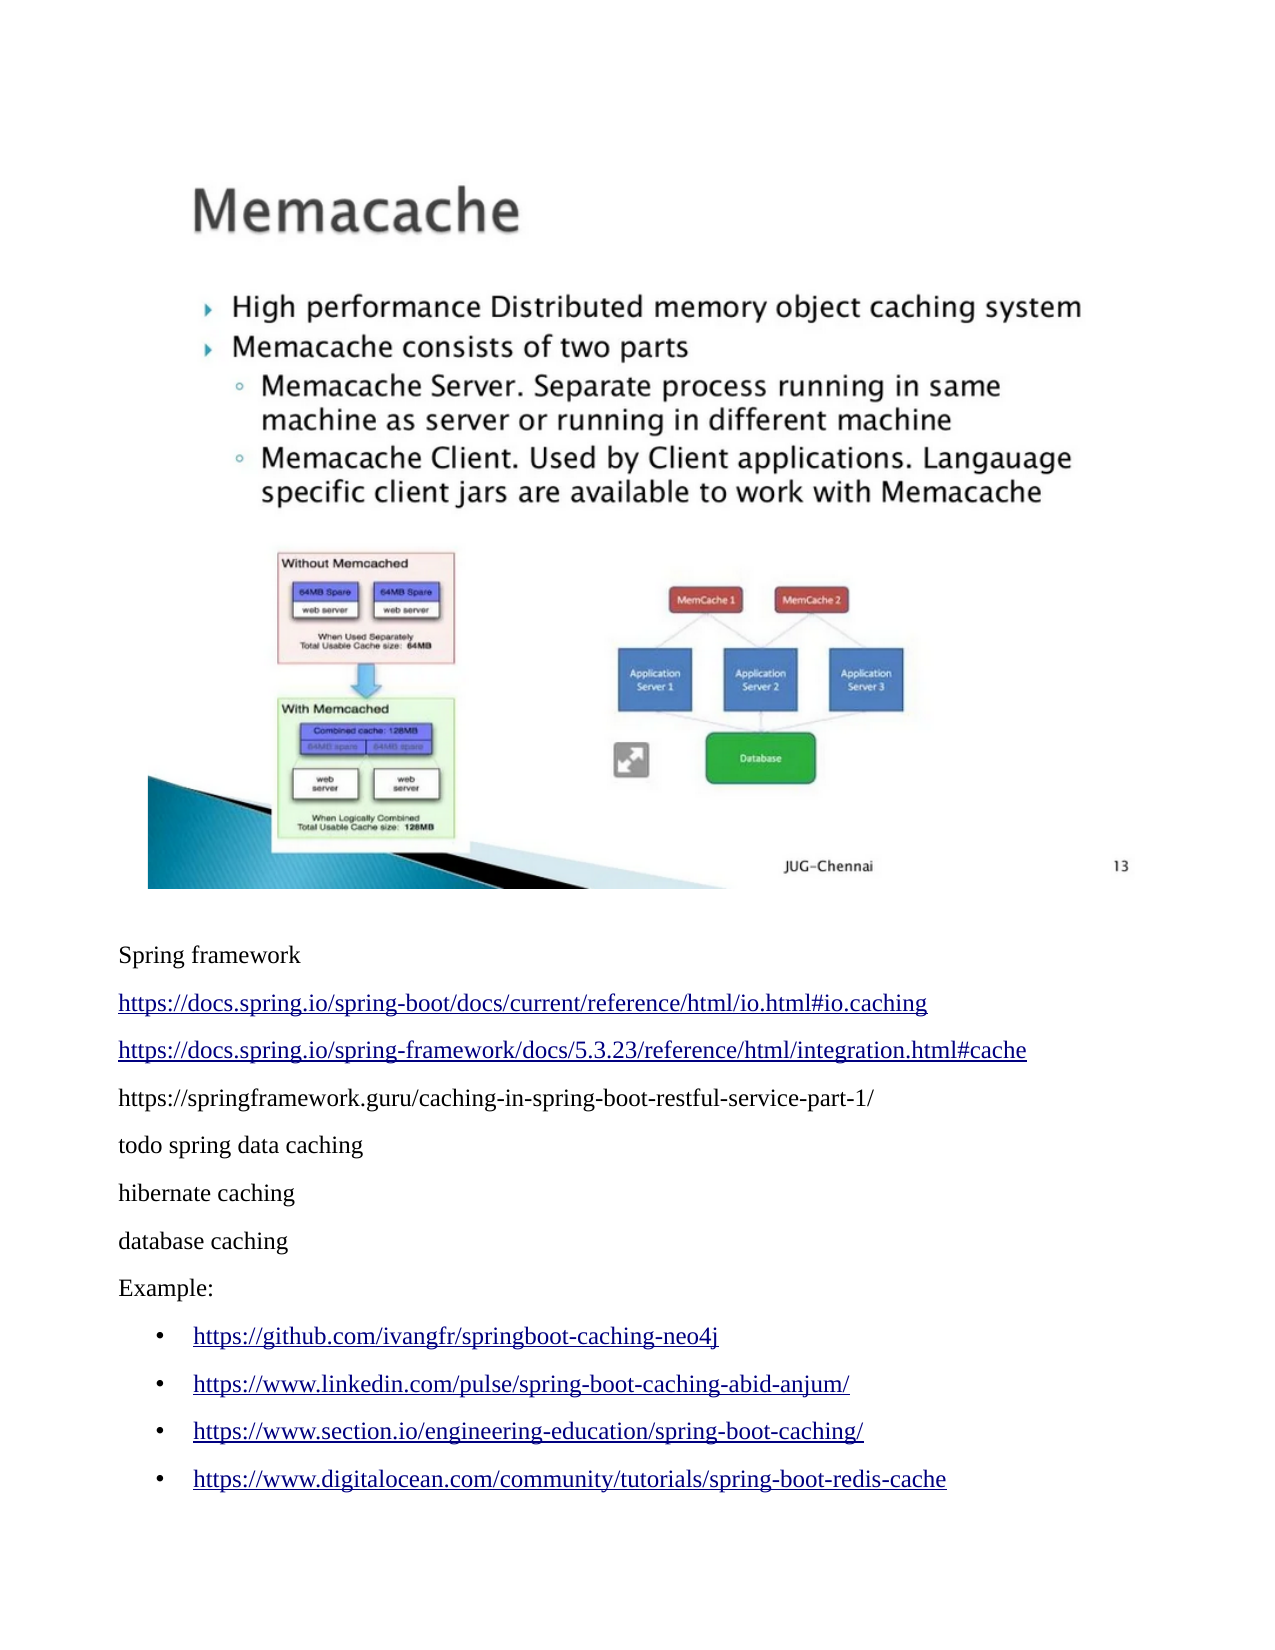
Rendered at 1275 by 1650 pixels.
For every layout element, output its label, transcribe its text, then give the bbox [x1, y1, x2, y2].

picture [147, 129, 1149, 889]
text database caching [118, 1226, 1157, 1254]
text Example: [118, 1273, 1157, 1302]
text todo spring data caching [118, 1131, 1157, 1159]
text hibernate caching [118, 1178, 1157, 1207]
text https://docs.spring.io/spring-framework/docs/5.3.23/reference/html/integration.html#cache [118, 1035, 1157, 1064]
text https://springframework.guru/caching-in-spring-boot-restful-service-part-1/ [118, 1083, 1157, 1112]
text https://docs.spring.io/spring-boot/docs/current/reference/html/io.html#io.caching [118, 988, 1157, 1017]
list https://www.linkedin.com/pulse/spring-boot-caching-abid-anjum/ [156, 1369, 1157, 1397]
list https://www.digitalocean.com/community/tutorials/spring-boot-redis-cache [156, 1464, 1157, 1493]
list https://github.com/ivangfr/springboot-caching-neo4j [156, 1321, 1157, 1350]
list https://www.section.io/engineering-education/spring-boot-caching/ [156, 1416, 1157, 1445]
text Spring framework [118, 940, 1157, 969]
